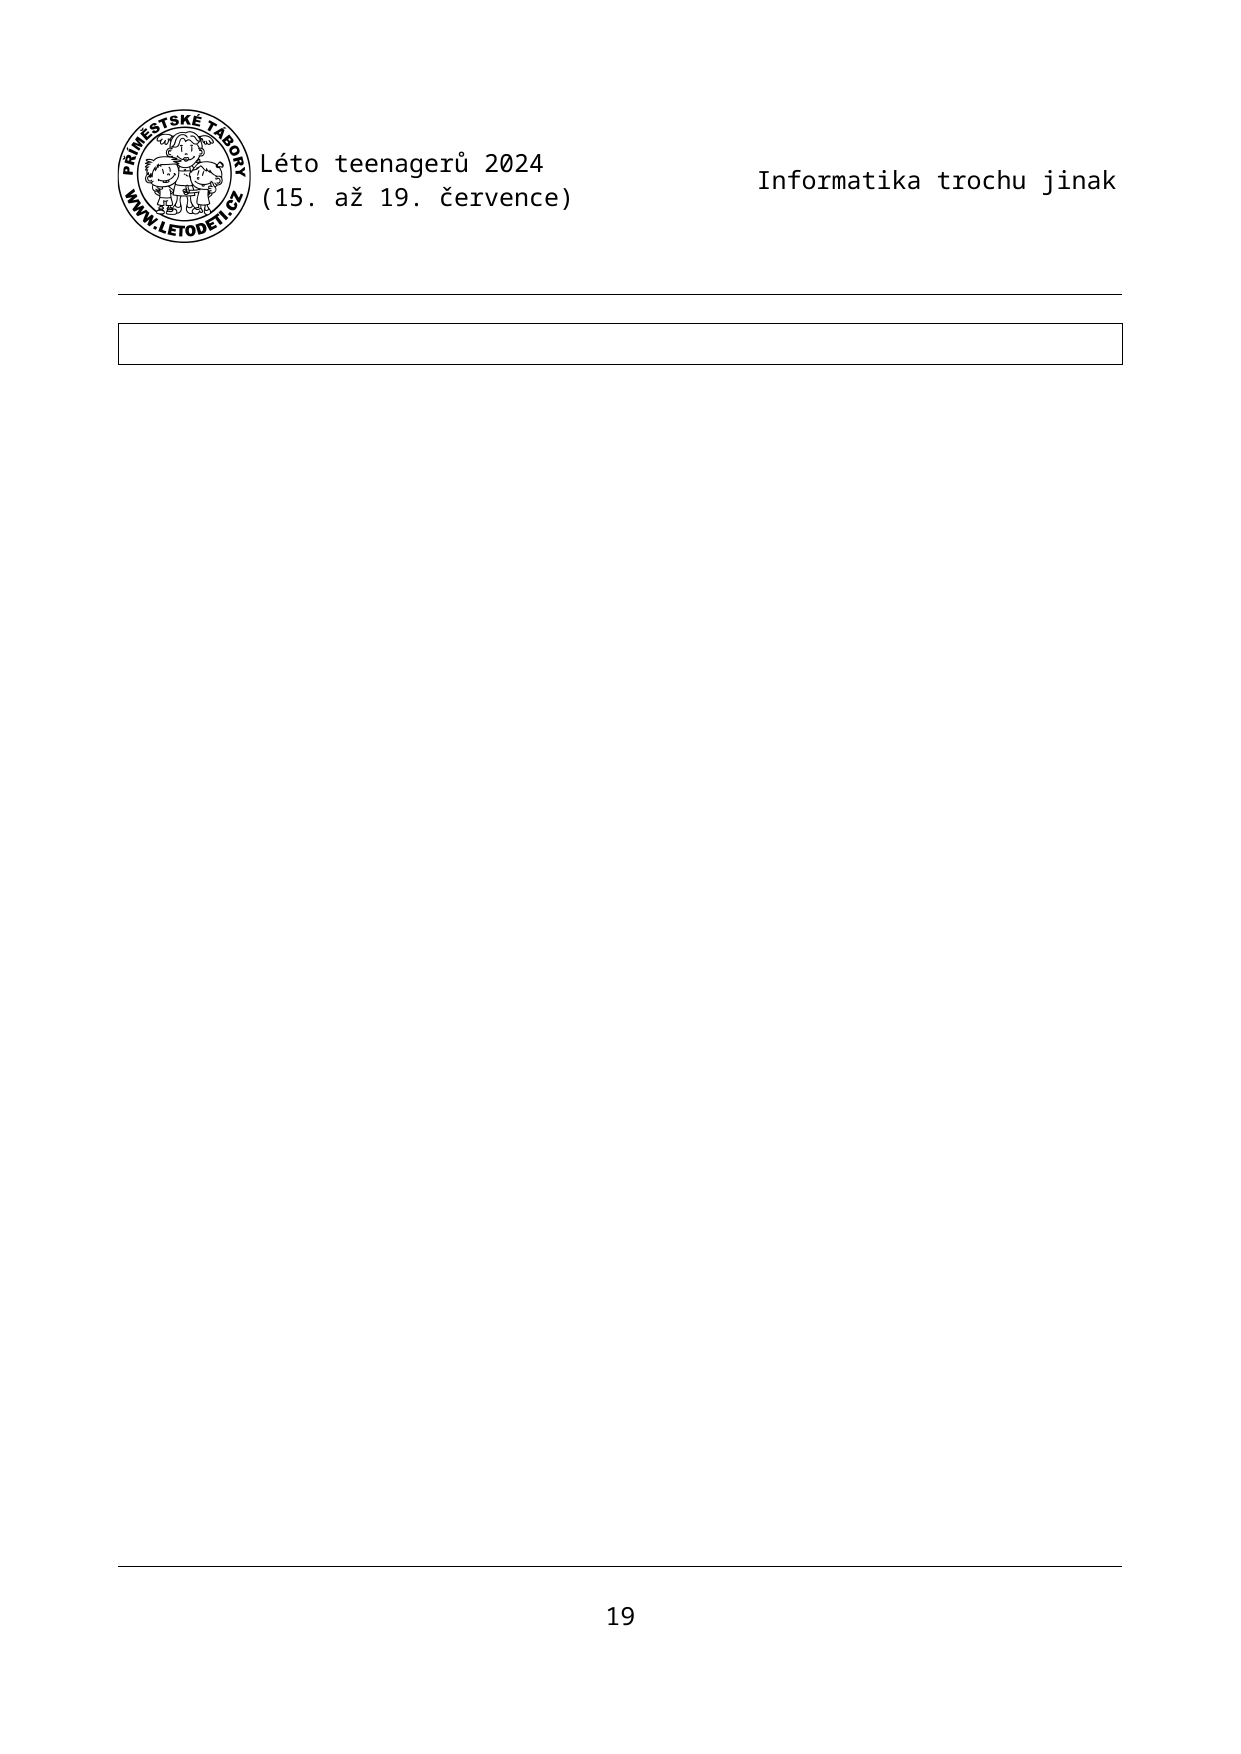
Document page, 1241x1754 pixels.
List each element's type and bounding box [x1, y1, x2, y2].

picture [117, 107, 251, 243]
table_cell [119, 324, 1122, 364]
